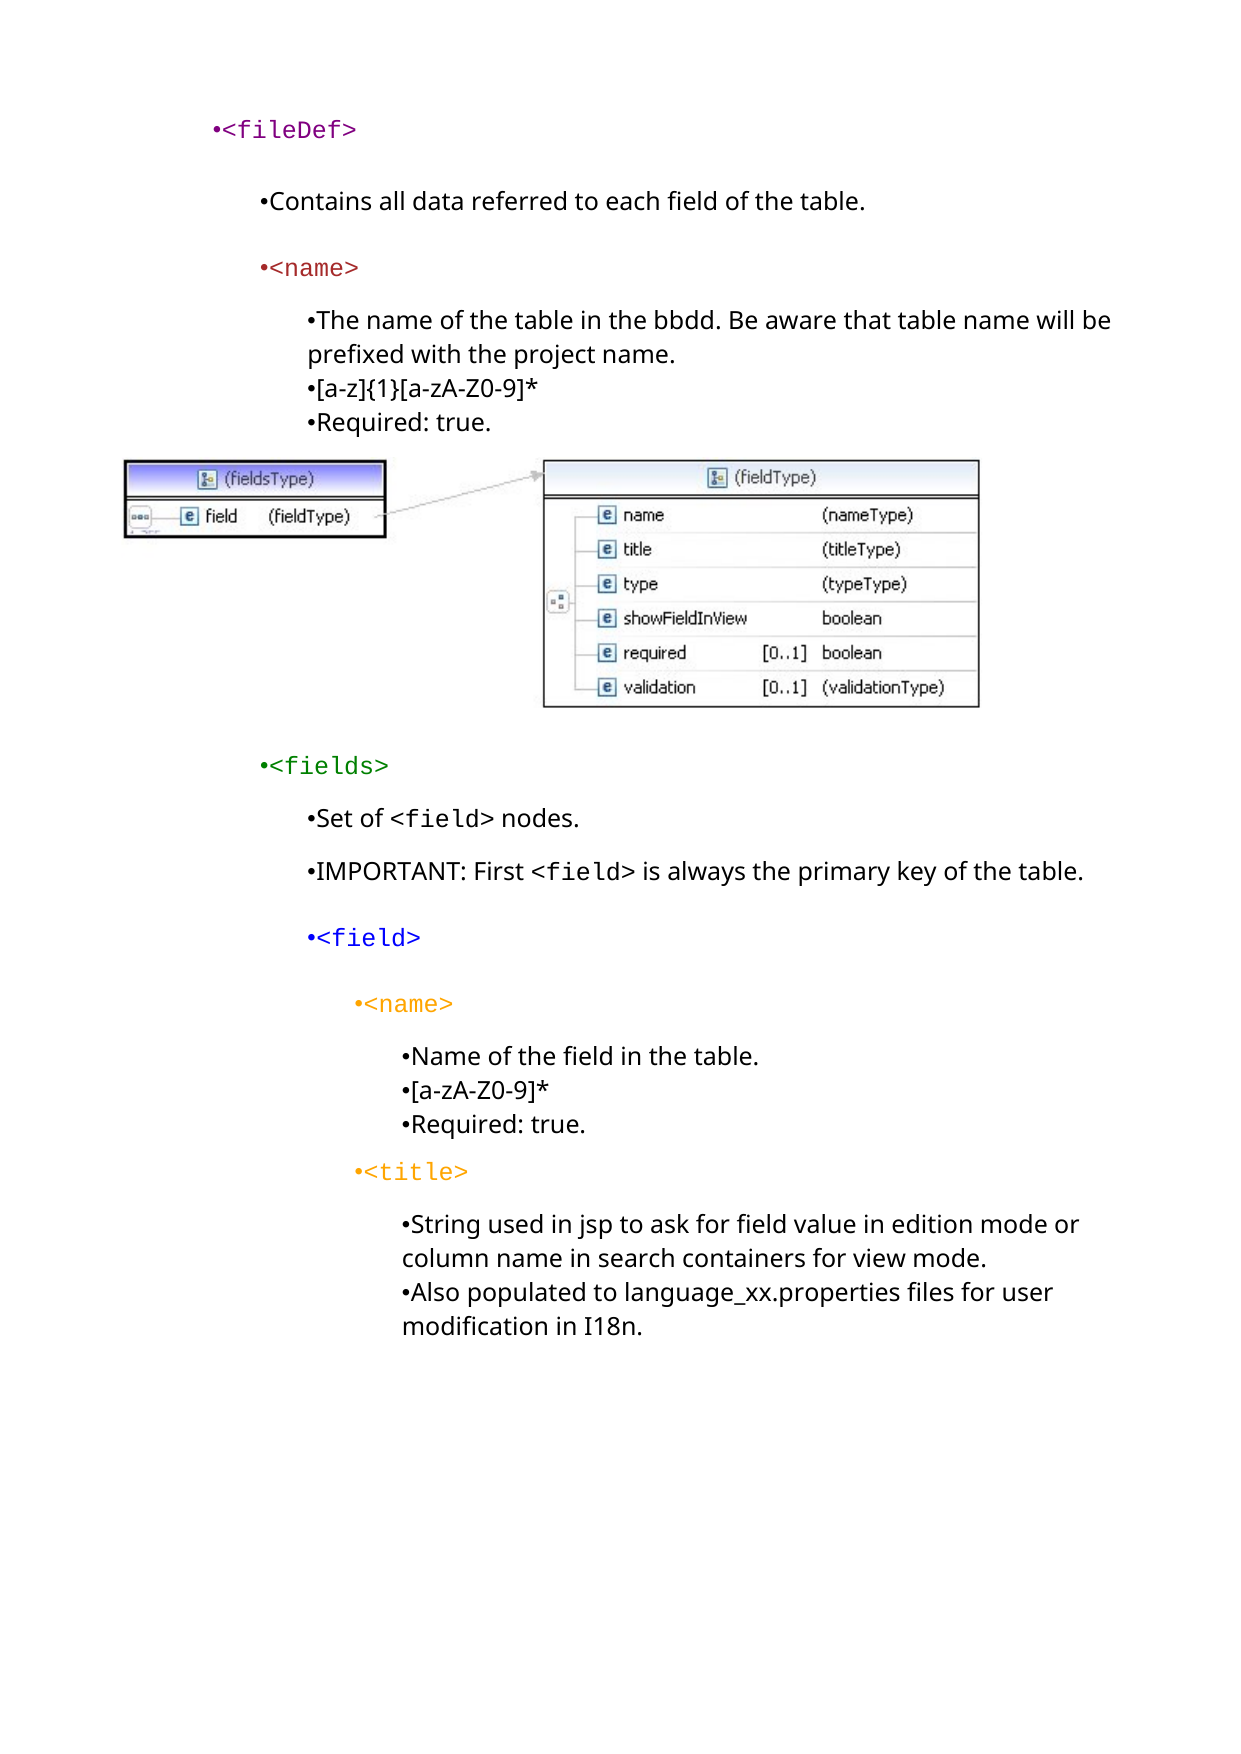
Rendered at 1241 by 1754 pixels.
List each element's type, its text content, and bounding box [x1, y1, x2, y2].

list Required: true. [118, 405, 1122, 439]
list <fields> [118, 754, 1122, 782]
list IMPORTANT: First <field> is always the primary key of the table. [118, 854, 1122, 888]
list String used in jsp to ask for field value in edition mode or column name in search containers for view mode. [118, 1206, 1122, 1274]
list <field> [118, 926, 1122, 954]
list Set of <field> nodes. [118, 801, 1122, 835]
list Contains all data referred to each field of the table. [118, 184, 1122, 218]
list <title> [118, 1159, 1122, 1188]
list <fileDef> [118, 118, 1122, 146]
list Also populated to language_xx.properties files for user modification in I18n. [118, 1274, 1122, 1343]
list <name> [118, 991, 1122, 1020]
list [a-z]{1}[a-zA-Z0-9]* [118, 371, 1122, 405]
list Required: true. [118, 1107, 1122, 1141]
list Name of the field in the table. [118, 1038, 1122, 1072]
list [a-zA-Z0-9]* [118, 1072, 1122, 1107]
list <name> [118, 256, 1122, 284]
list The name of the table in the bbdd. Be aware that table name will be prefixed with the project name. [118, 303, 1122, 371]
